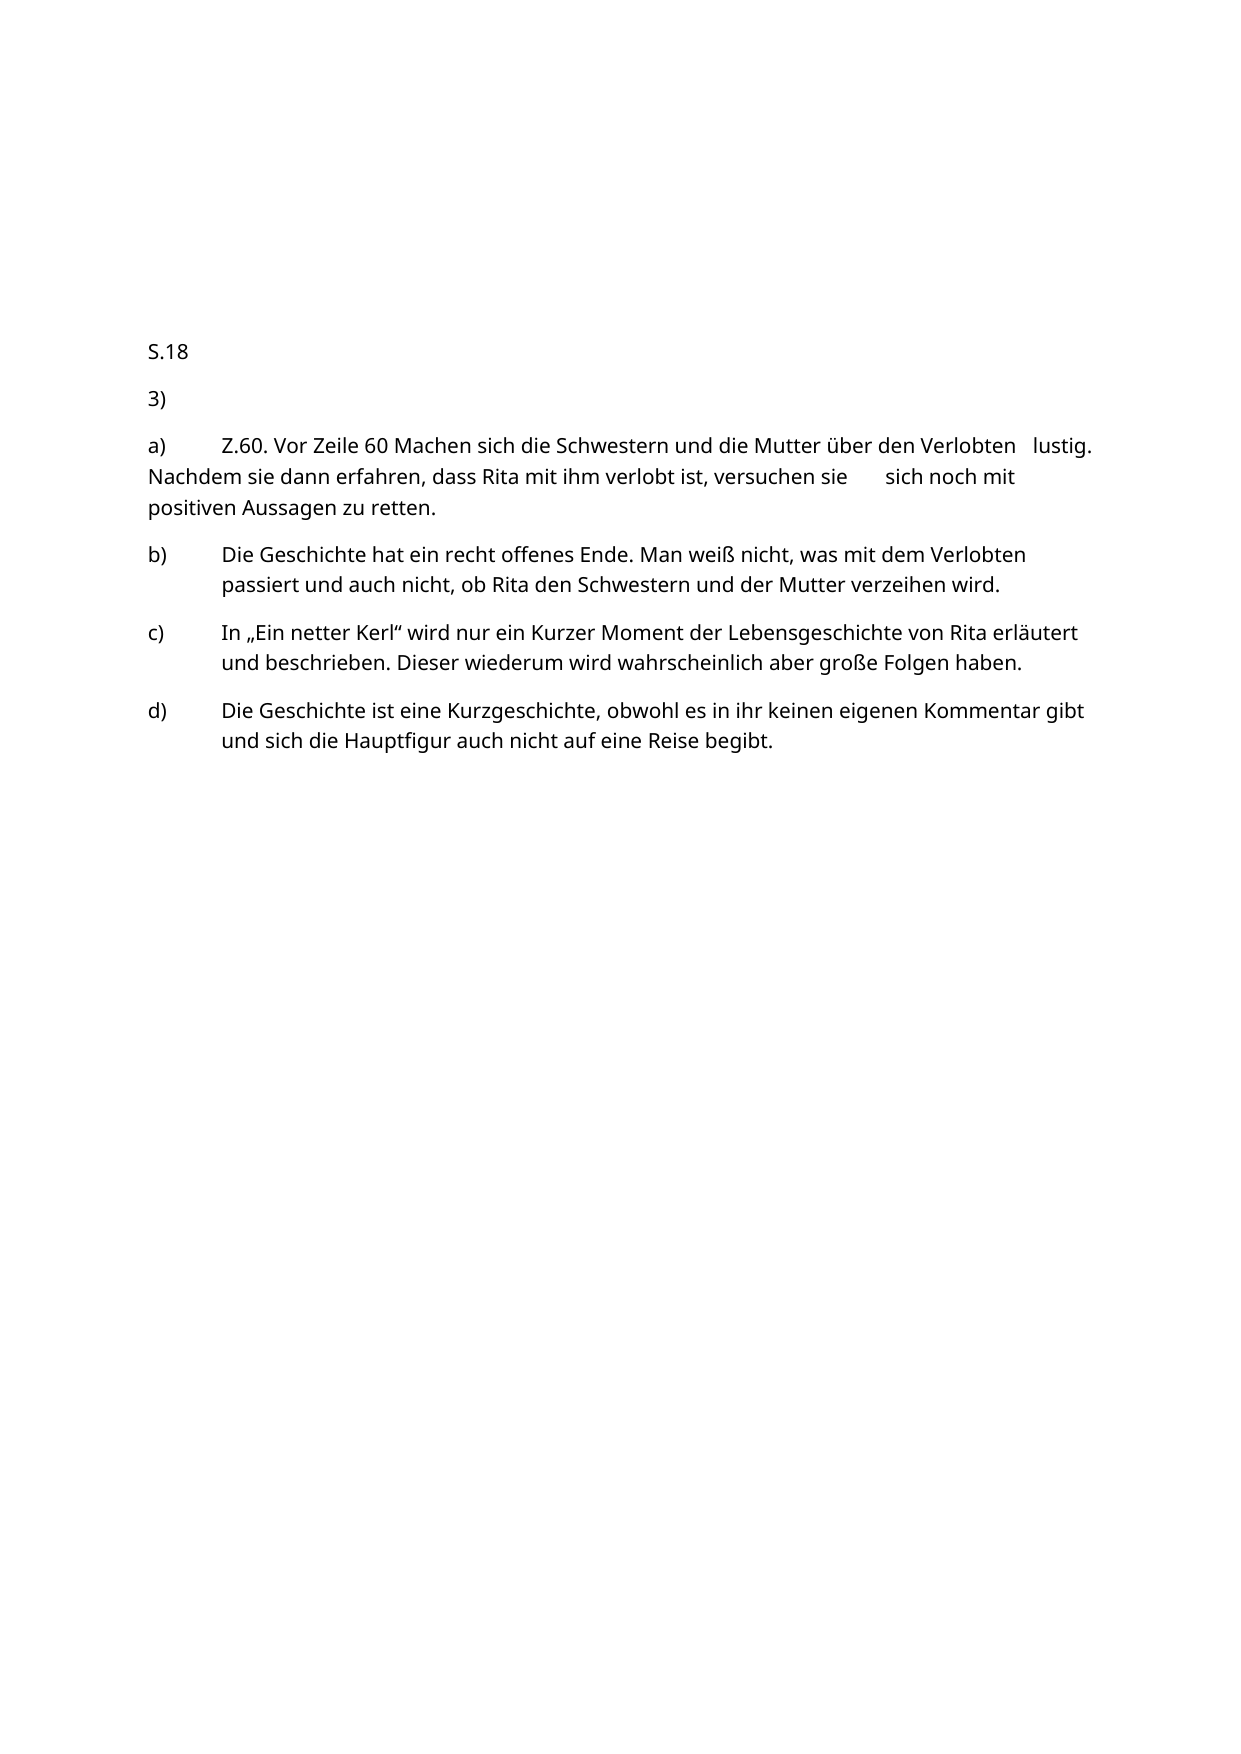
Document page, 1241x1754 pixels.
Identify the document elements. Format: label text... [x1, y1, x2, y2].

text d) Die Geschichte ist eine Kurzgeschichte, obwohl es in ihr keinen eigenen Kommentar gibt und sich die Hauptfigur auch nicht auf eine Reise begibt. [148, 696, 1093, 755]
text 3) [148, 384, 1093, 412]
text c) In „Ein netter Kerl“ wird nur ein Kurzer Moment der Lebensgeschichte von Rita erläutert und beschrieben. Dieser wiederum wird wahrscheinlich aber große Folgen haben. [148, 618, 1093, 677]
text b) Die Geschichte hat ein recht offenes Ende. Man weiß nicht, was mit dem Verlobten passiert und auch nicht, ob Rita den Schwestern und der Mutter verzeihen wird. [148, 540, 1093, 599]
text S.18 [148, 337, 1093, 365]
text a) Z.60. Vor Zeile 60 Machen sich die Schwestern und die Mutter über den Verlobten lustig. Nachdem sie dann erfahren, dass Rita mit ihm verlobt ist, versuchen sie sich noch mit positiven Aussagen zu retten. [148, 431, 1093, 521]
